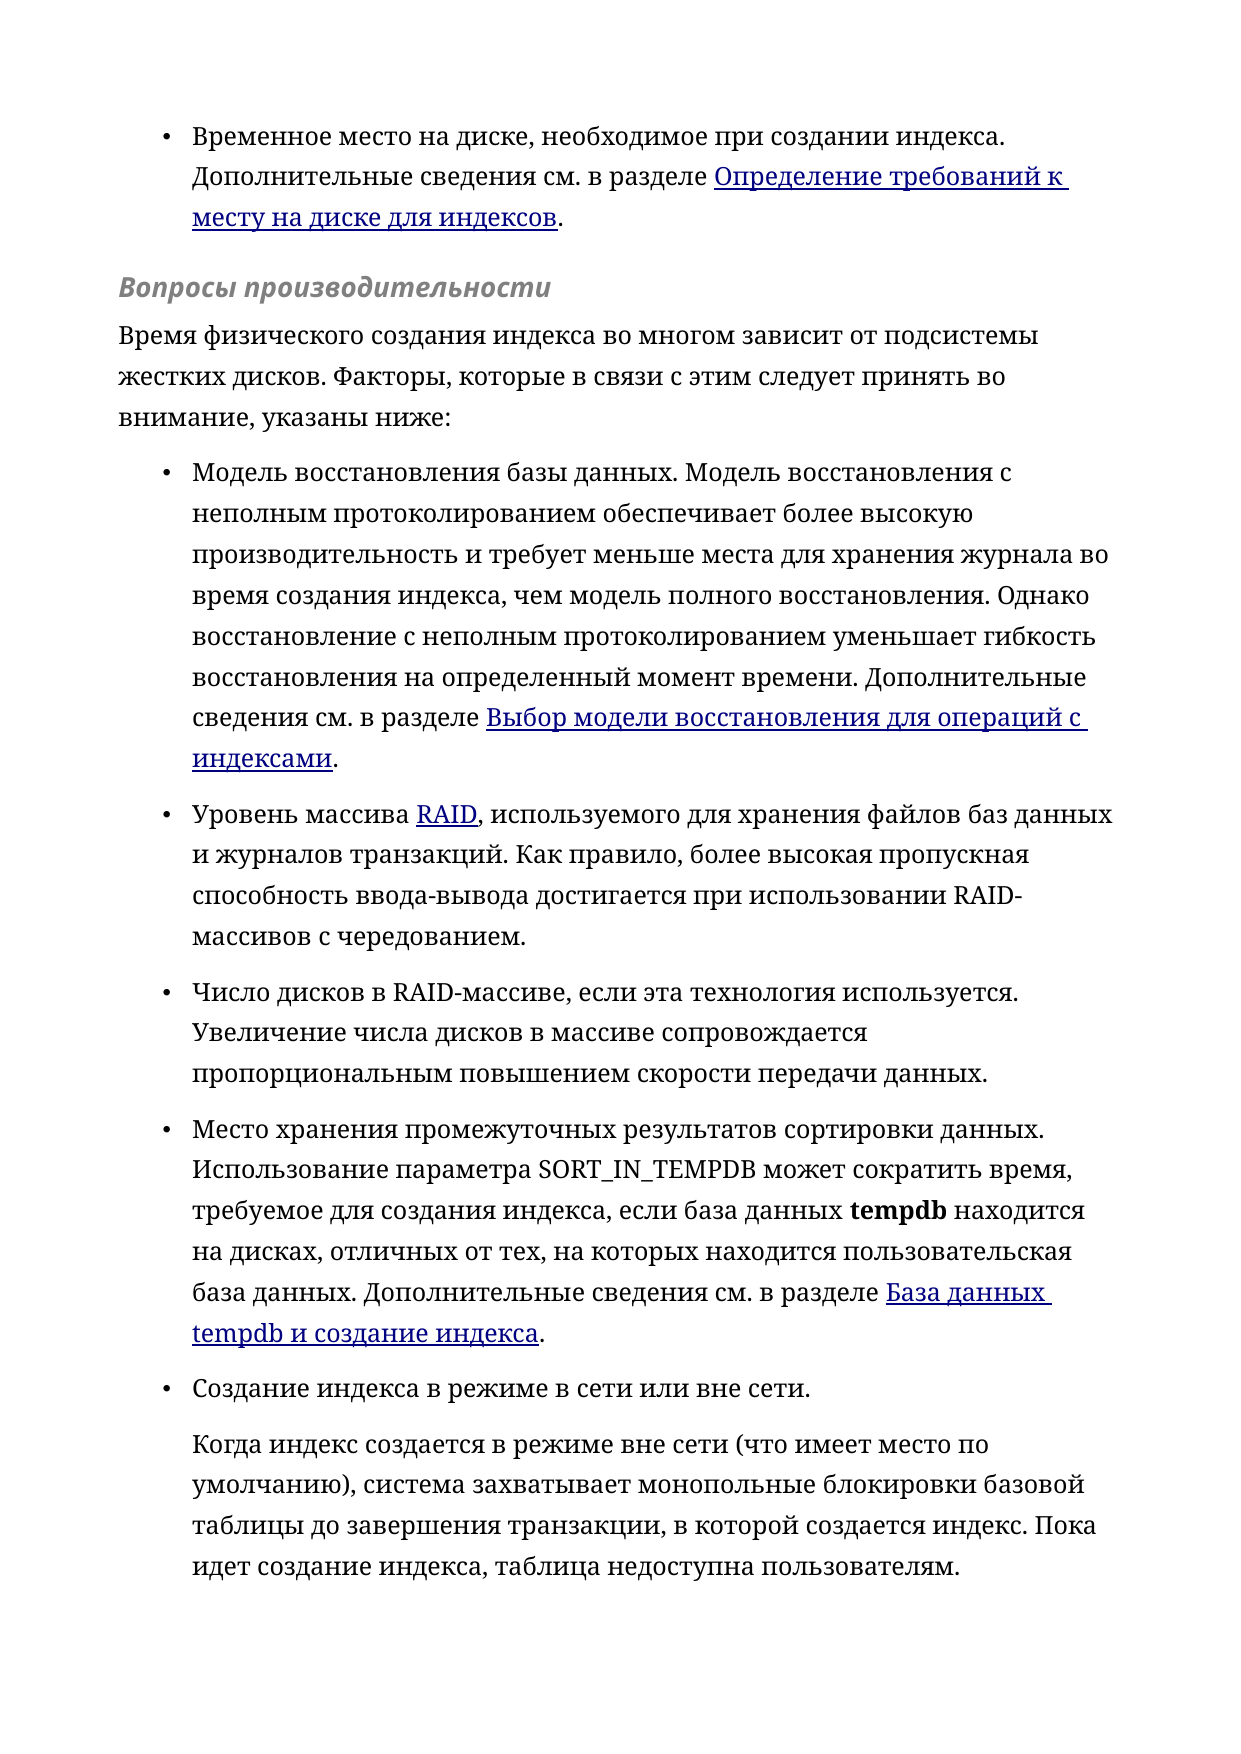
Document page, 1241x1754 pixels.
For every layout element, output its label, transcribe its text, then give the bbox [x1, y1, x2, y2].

list Модель восстановления базы данных. Модель восстановления с неполным протоколированием обеспечивает более высокую производительность и требует меньше места для хранения журнала во время создания индекса, чем модель полного восстановления. Однако восстановление с неполным протоколированием уменьшает гибкость восстановления на определенный момент времени. Дополнительные сведения см. в разделе Выбор модели восстановления для операций с индексами. [162, 455, 1122, 775]
list Число дисков в RAID-массиве, если эта технология используется. Увеличение числа дисков в массиве сопровождается пропорциональным повышением скорости передачи данных. [162, 974, 1122, 1090]
list Уровень массива RAID, используемого для хранения файлов баз данных и журналов транзакций. Как правило, более высокая пропускная способность ввода-вывода достигается при использовании RAID-массивов с чередованием. [162, 796, 1122, 953]
list Когда индекс создается в режиме вне сети (что имеет место по умолчанию), система захватывает монопольные блокировки базовой таблицы до завершения транзакции, в которой создается индекс. Пока идет создание индекса, таблица недоступна пользователям. [162, 1426, 1122, 1583]
list Создание индекса в режиме в сети или вне сети. [162, 1371, 1122, 1405]
list Место хранения промежуточных результатов сортировки данных. Использование параметра SORT_IN_TEMPDB может сократить время, требуемое для создания индекса, если база данных tempdb находится на дисках, отличных от тех, на которых находится пользовательская база данных. Дополнительные сведения см. в разделе База данных tempdb и создание индекса. [162, 1111, 1122, 1349]
subtitle Вопросы производительности [118, 268, 1122, 305]
text Время физического создания индекса во многом зависит от подсистемы жестких дисков. Факторы, которые в связи с этим следует принять во внимание, указаны ниже: [118, 318, 1122, 434]
list Временное место на диске, необходимое при создании индекса. Дополнительные сведения см. в разделе Определение требований к месту на диске для индексов. [162, 118, 1122, 234]
